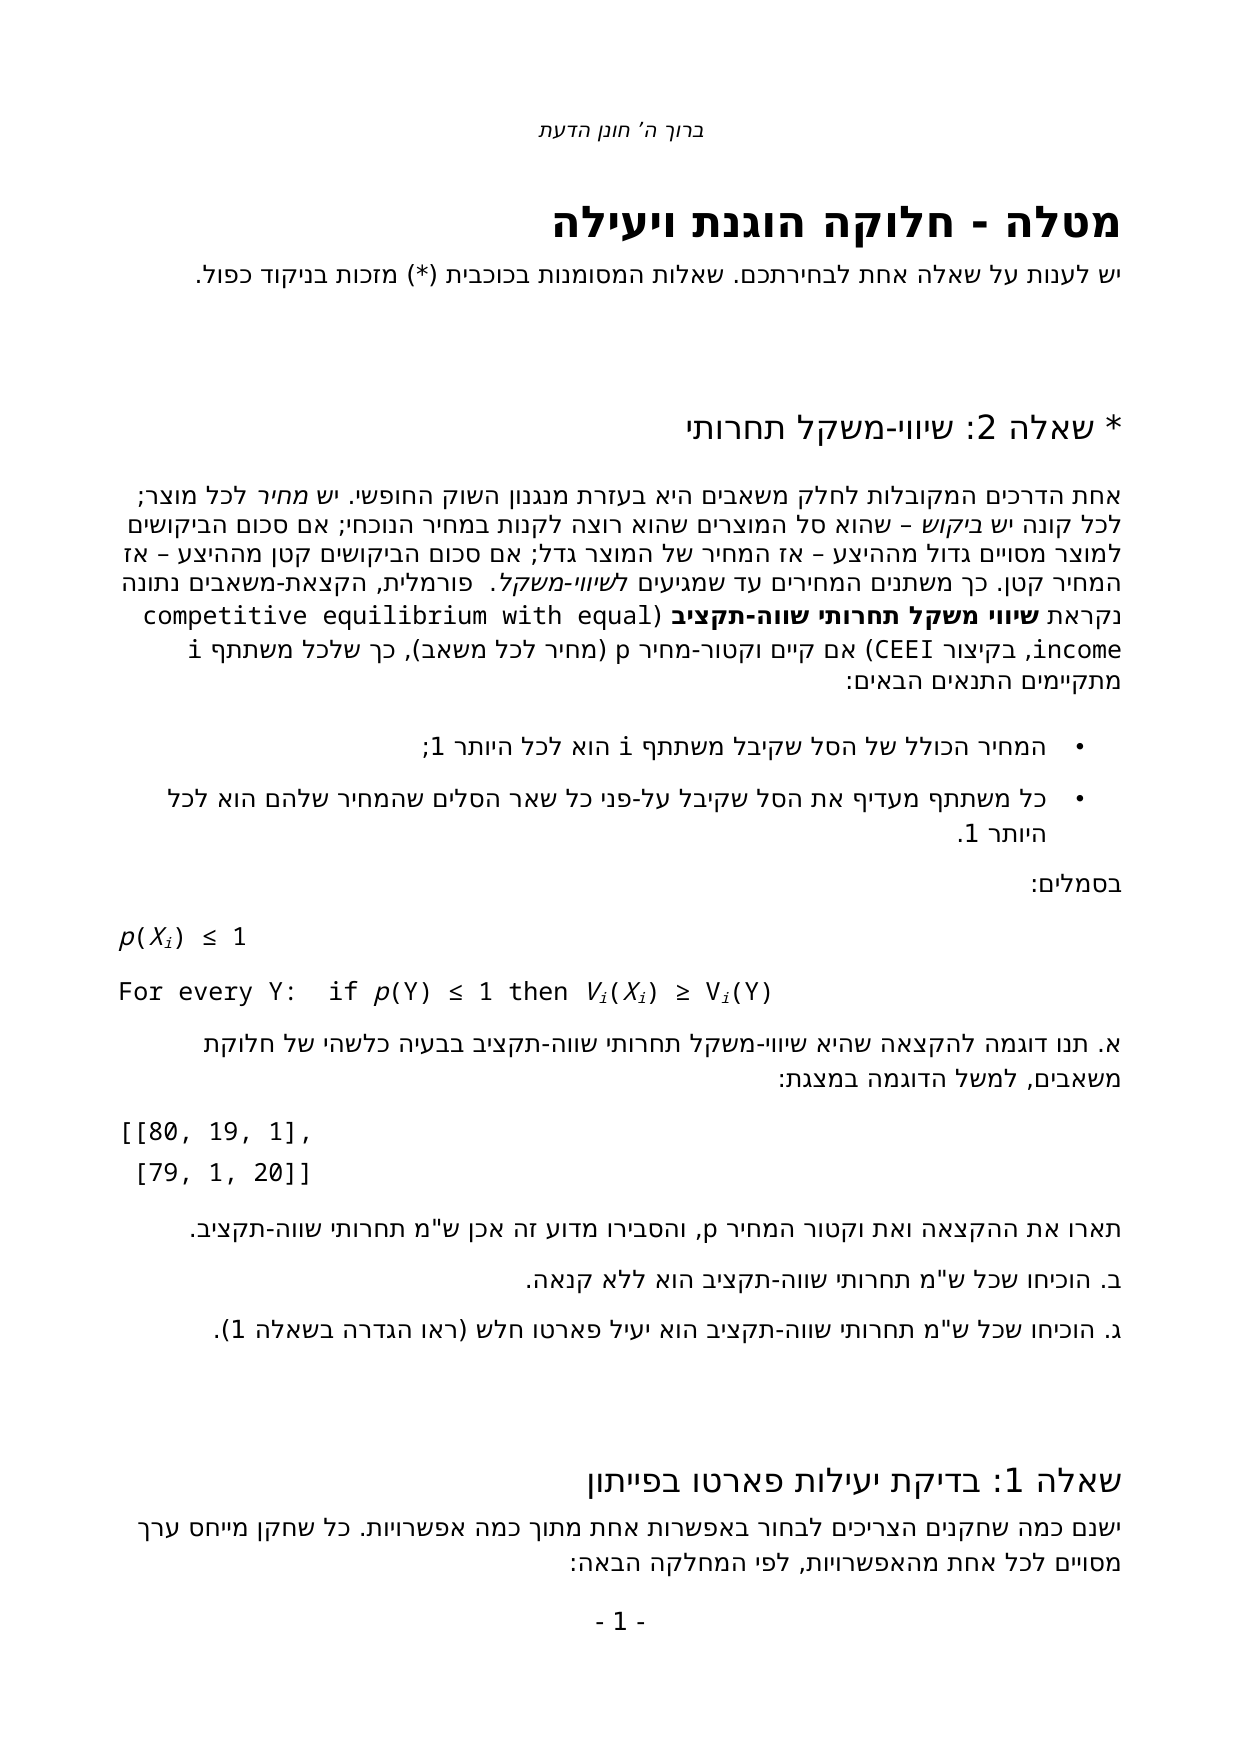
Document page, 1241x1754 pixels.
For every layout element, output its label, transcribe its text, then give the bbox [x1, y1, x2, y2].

text For every Y: if p(Y) ≤ 1 then Vi(Xi) ≥ Vi(Y) [118, 974, 1122, 1008]
text א. תנו דוגמה להקצאה שהיא שיווי-משקל תחרותי שווה-תקציב בבעיה כלשהי של חלוקת משאבים, למשל הדוגמה במצגת: [118, 1029, 1122, 1094]
text [[80, 19, 1], [79, 1, 20]] [118, 1114, 1122, 1189]
list כל משתתף מעדיף את הסל שקיבל על-פני כל שאר הסלים שהמחיר שלהם הוא לכל היותר 1. [118, 784, 1084, 849]
subtitle מטלה - חלוקה הוגנת ויעילה [118, 197, 1122, 248]
list המחיר הכולל של הסל שקיבל משתתף i הוא לכל היותר 1; [118, 729, 1084, 763]
text ג. הוכיחו שכל ש"מ תחרותי שווה-תקציב הוא יעיל פארטו חלש (ראו הגדרה בשאלה 1). [118, 1315, 1122, 1344]
text תארו את ההקצאה ואת וקטור המחיר p, והסבירו מדוע זה אכן ש"מ תחרותי שווה-תקציב. [118, 1210, 1122, 1244]
subtitle שאלה 1: בדיקת יעילות פארטו בפייתון [118, 1461, 1122, 1500]
text בסמלים: [118, 869, 1122, 898]
text p(Xi) ≤ 1 [118, 919, 1122, 953]
text אחת הדרכים המקובלות לחלק משאבים היא בעזרת מנגנון השוק החופשי. יש מחיר לכל מוצר; לכל קונה יש ביקוש – שהוא סל המוצרים שהוא רוצה לקנות במחיר הנוכחי; אם סכום הביקושים למוצר מסויים גדול מההיצע – אז המחיר של המוצר גדל; אם סכום הביקושים קטן מההיצע – אז המחיר קטן. כך משתנים המחירים עד שמגיעים לשיווי-משקל. פורמלית, הקצאת-משאבים נתונה נקראת שיווי משקל תחרותי שווה-תקציב (competitive equilibrium with equal income, בקיצור CEEI) אם קיים וקטור-מחיר p (מחיר לכל משאב), כך שלכל משתתף i מתקיימים התנאים הבאים: [118, 481, 1122, 695]
text ב. הוכיחו שכל ש"מ תחרותי שווה-תקציב הוא ללא קנאה. [118, 1266, 1122, 1295]
text ישנם כמה שחקנים הצריכים לבחור באפשרות אחת מתוך כמה אפשרויות. כל שחקן מייחס ערך מסויים לכל אחת מהאפשרויות, לפי המחלקה הבאה: [118, 1513, 1122, 1577]
text יש לענות על שאלה אחת לבחירתכם. שאלות המסומנות בכוכבית (*) מזכות בניקוד כפול. [118, 260, 1122, 289]
subtitle * שאלה 2: שיווי-משקל תחרותי [118, 408, 1122, 447]
